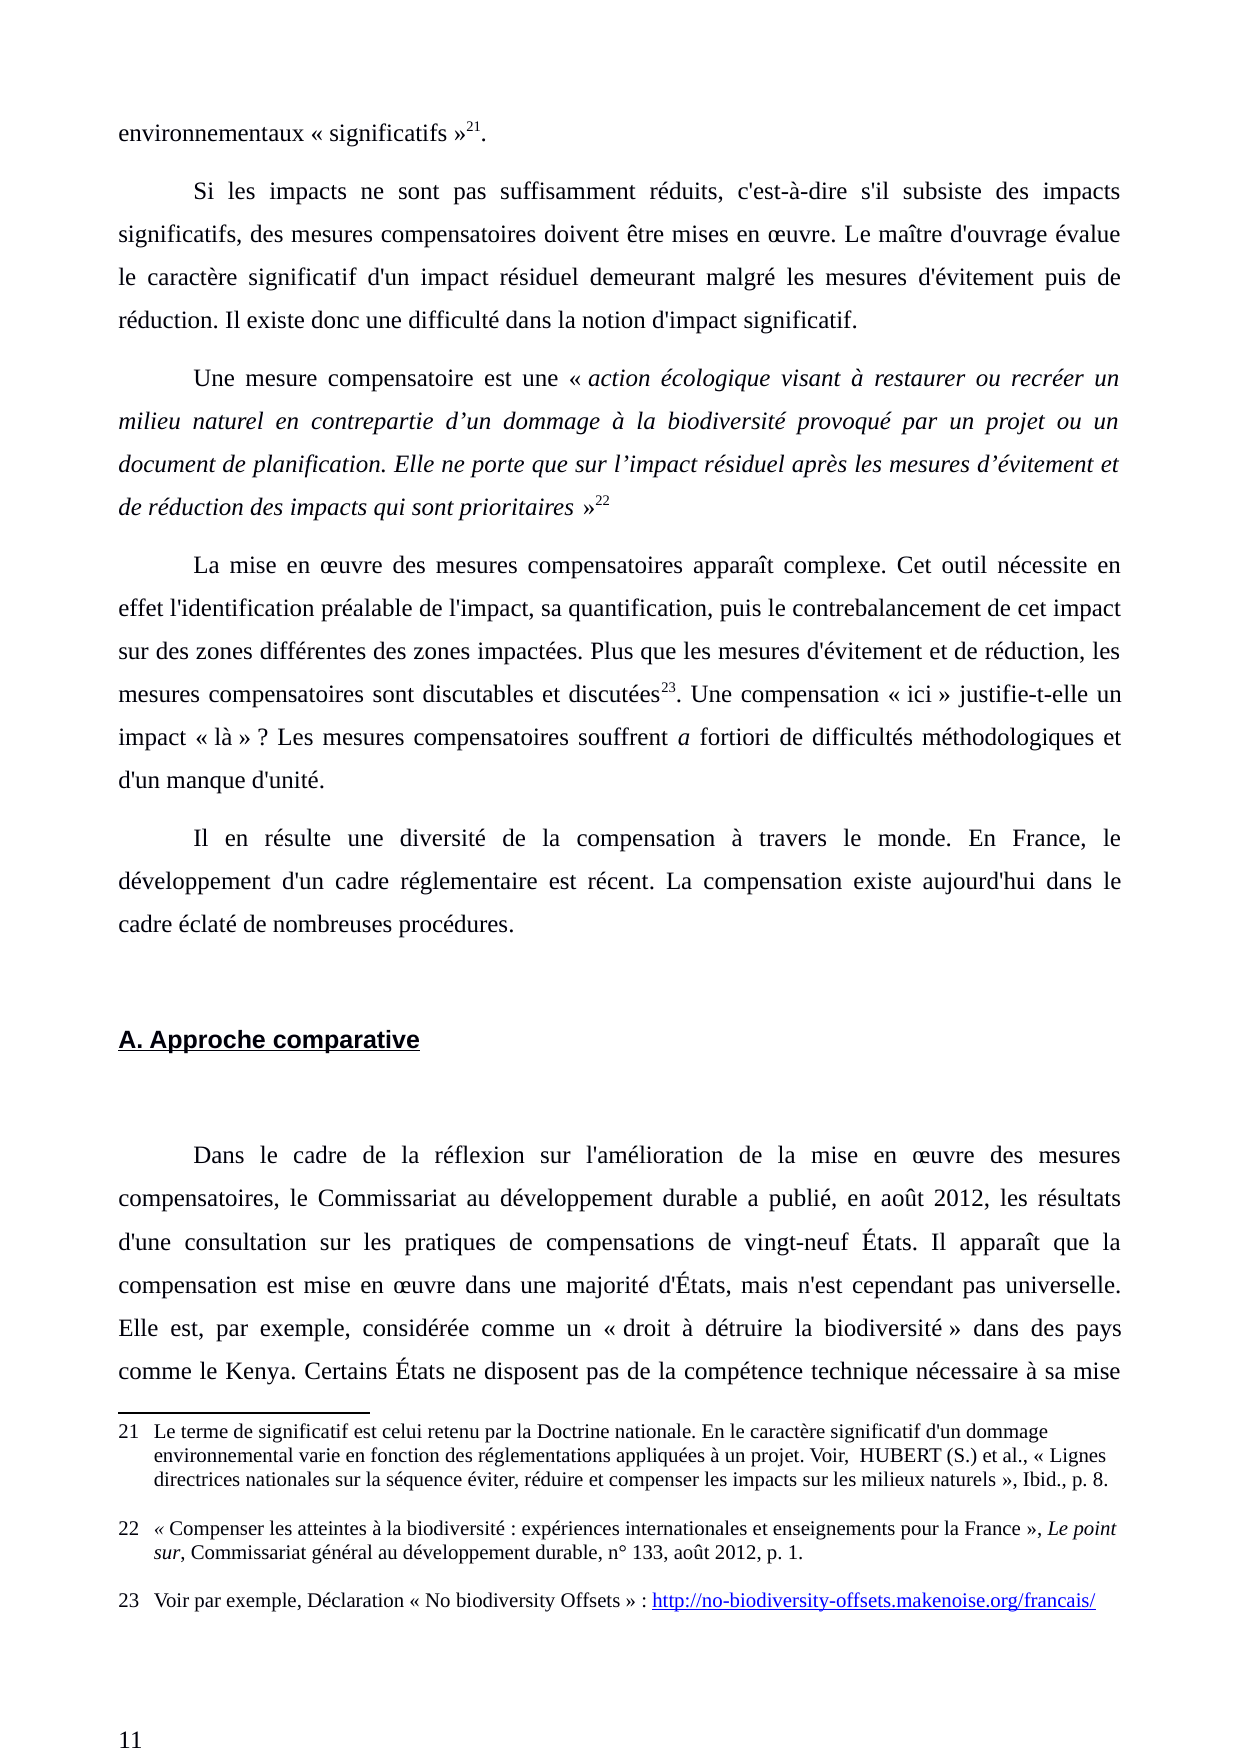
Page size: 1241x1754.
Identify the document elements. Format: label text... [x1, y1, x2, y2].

text « Compenser les atteintes à la biodiversité : expériences internationales et enseignements pour la France », Le point sur, Commissariat général au développement durable, n° 133, août 2012, p. 1. [118, 1516, 1122, 1564]
text La mise en œuvre des mesures compensatoires apparaît complexe. Cet outil nécessite en effet l'identification préalable de l'impact, sa quantification, puis le contrebalancement de cet impact sur des zones différentes des zones impactées. Plus que les mesures d'évitement et de réduction, les mesures compensatoires sont discutables et discutées. Une compensation « ici » justifie-t-elle un impact « là » ? Les mesures compensatoires souffrent a fortiori de difficultés méthodologiques et d'un manque d'unité. [118, 550, 1122, 794]
text Dans le cadre de la réflexion sur l'amélioration de la mise en œuvre des mesures compensatoires, le Commissariat au développement durable a publié, en août 2012, les résultats d'une consultation sur les pratiques de compensations de vingt-neuf États. Il apparaît que la compensation est mise en œuvre dans une majorité d'États, mais n'est cependant pas universelle. Elle est, par exemple, considérée comme un « droit à détruire la biodiversité » dans des pays comme le Kenya. Certains États ne disposent pas de la compétence technique nécessaire à sa mise [118, 1140, 1122, 1385]
text Si les impacts ne sont pas suffisamment réduits, c'est-à-dire s'il subsiste des impacts significatifs, des mesures compensatoires doivent être mises en œuvre. Le maître d'ouvrage évalue le caractère significatif d'un impact résiduel demeurant malgré les mesures d'évitement puis de réduction. Il existe donc une difficulté dans la notion d'impact significatif. [118, 176, 1122, 334]
text Le terme de significatif est celui retenu par la Doctrine nationale. En le caractère significatif d'un dommage environnemental varie en fonction des réglementations appliquées à un projet. Voir, HUBERT (S.) et al., « Lignes directrices nationales sur la séquence éviter, réduire et compenser les impacts sur les milieux naturels », Ibid., p. 8. [118, 1419, 1122, 1491]
text environnementaux « significatifs ». [118, 118, 1122, 147]
text Une mesure compensatoire est une « action écologique visant à restaurer ou recréer un milieu naturel en contrepartie d’un dommage à la biodiversité provoqué par un projet ou un document de planification. Elle ne porte que sur l’impact résiduel après les mesures d’évitement et de réduction des impacts qui sont prioritaires » [118, 363, 1122, 521]
text A. Approche comparative [118, 1025, 1122, 1054]
text Voir par exemple, Déclaration « No biodiversity Offsets » : http://no-biodiversity-offsets.makenoise.org/francais/ [118, 1588, 1122, 1612]
text Il en résulte une diversité de la compensation à travers le monde. En France, le développement d'un cadre réglementaire est récent. La compensation existe aujourd'hui dans le cadre éclaté de nombreuses procédures. [118, 823, 1122, 938]
